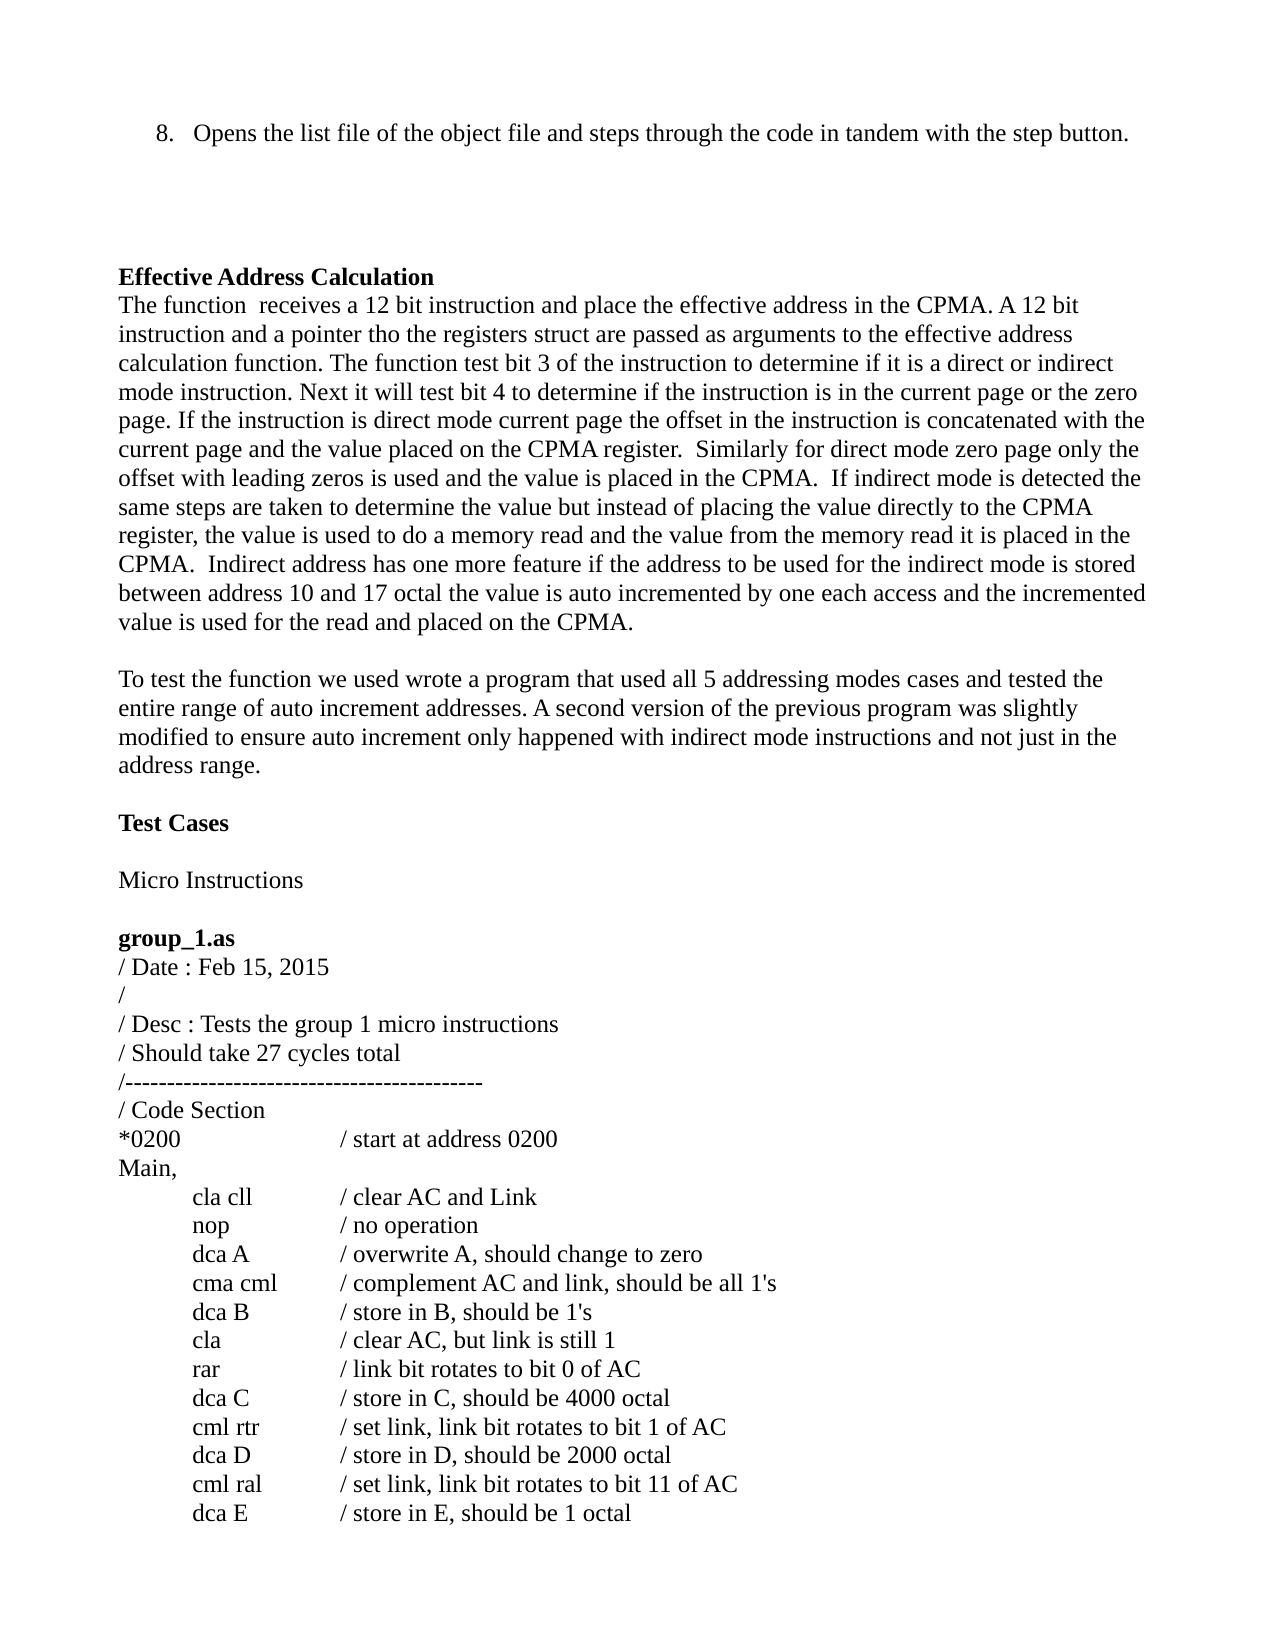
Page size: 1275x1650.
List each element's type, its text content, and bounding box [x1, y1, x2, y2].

text Main, [118, 1153, 1157, 1182]
text Micro Instructions [118, 866, 1157, 894]
text cml ral / set link, link bit rotates to bit 11 of AC [118, 1469, 1157, 1498]
text cla / clear AC, but link is still 1 [118, 1326, 1157, 1354]
text / Date : Feb 15, 2015 [118, 952, 1157, 981]
text dca B / store in B, should be 1's [118, 1297, 1157, 1326]
text dca D / store in D, should be 2000 octal [118, 1441, 1157, 1469]
text dca A / overwrite A, should change to zero [118, 1239, 1157, 1268]
text cml rtr / set link, link bit rotates to bit 1 of AC [118, 1412, 1157, 1441]
list Opens the list file of the object file and steps through the code in tandem with the step button. [156, 118, 1157, 147]
text / Should take 27 cycles total [118, 1038, 1157, 1067]
text Effective Address Calculation [118, 262, 1157, 291]
text / Code Section [118, 1096, 1157, 1124]
text Test Cases [118, 808, 1157, 837]
text / [118, 981, 1157, 1009]
text dca E / store in E, should be 1 octal [118, 1498, 1157, 1527]
text dca C / store in C, should be 4000 octal [118, 1383, 1157, 1412]
text cma cml / complement AC and link, should be all 1's [118, 1268, 1157, 1297]
text To test the function we used wrote a program that used all 5 addressing modes cases and tested the entire range of auto increment addresses. A second version of the previous program was slightly modified to ensure auto increment only happened with indirect mode instructions and not just in the address range. [118, 664, 1157, 779]
text /------------------------------------------- [118, 1067, 1157, 1096]
text rar / link bit rotates to bit 0 of AC [118, 1354, 1157, 1383]
text group_1.as [118, 923, 1157, 952]
text The function receives a 12 bit instruction and place the effective address in the CPMA. A 12 bit instruction and a pointer tho the registers struct are passed as arguments to the effective address calculation function. The function test bit 3 of the instruction to determine if it is a direct or indirect mode instruction. Next it will test bit 4 to determine if the instruction is in the current page or the zero page. If the instruction is direct mode current page the offset in the instruction is concatenated with the current page and the value placed on the CPMA register. Similarly for direct mode zero page only the offset with leading zeros is used and the value is placed in the CPMA. If indirect mode is detected the same steps are taken to determine the value but instead of placing the value directly to the CPMA register, the value is used to do a memory read and the value from the memory read it is placed in the CPMA. Indirect address has one more feature if the address to be used for the indirect mode is stored between address 10 and 17 octal the value is auto incremented by one each access and the incremented value is used for the read and placed on the CPMA. [118, 291, 1157, 636]
text nop / no operation [118, 1211, 1157, 1239]
text cla cll / clear AC and Link [118, 1182, 1157, 1211]
text *0200 / start at address 0200 [118, 1124, 1157, 1153]
text / Desc : Tests the group 1 micro instructions [118, 1009, 1157, 1038]
